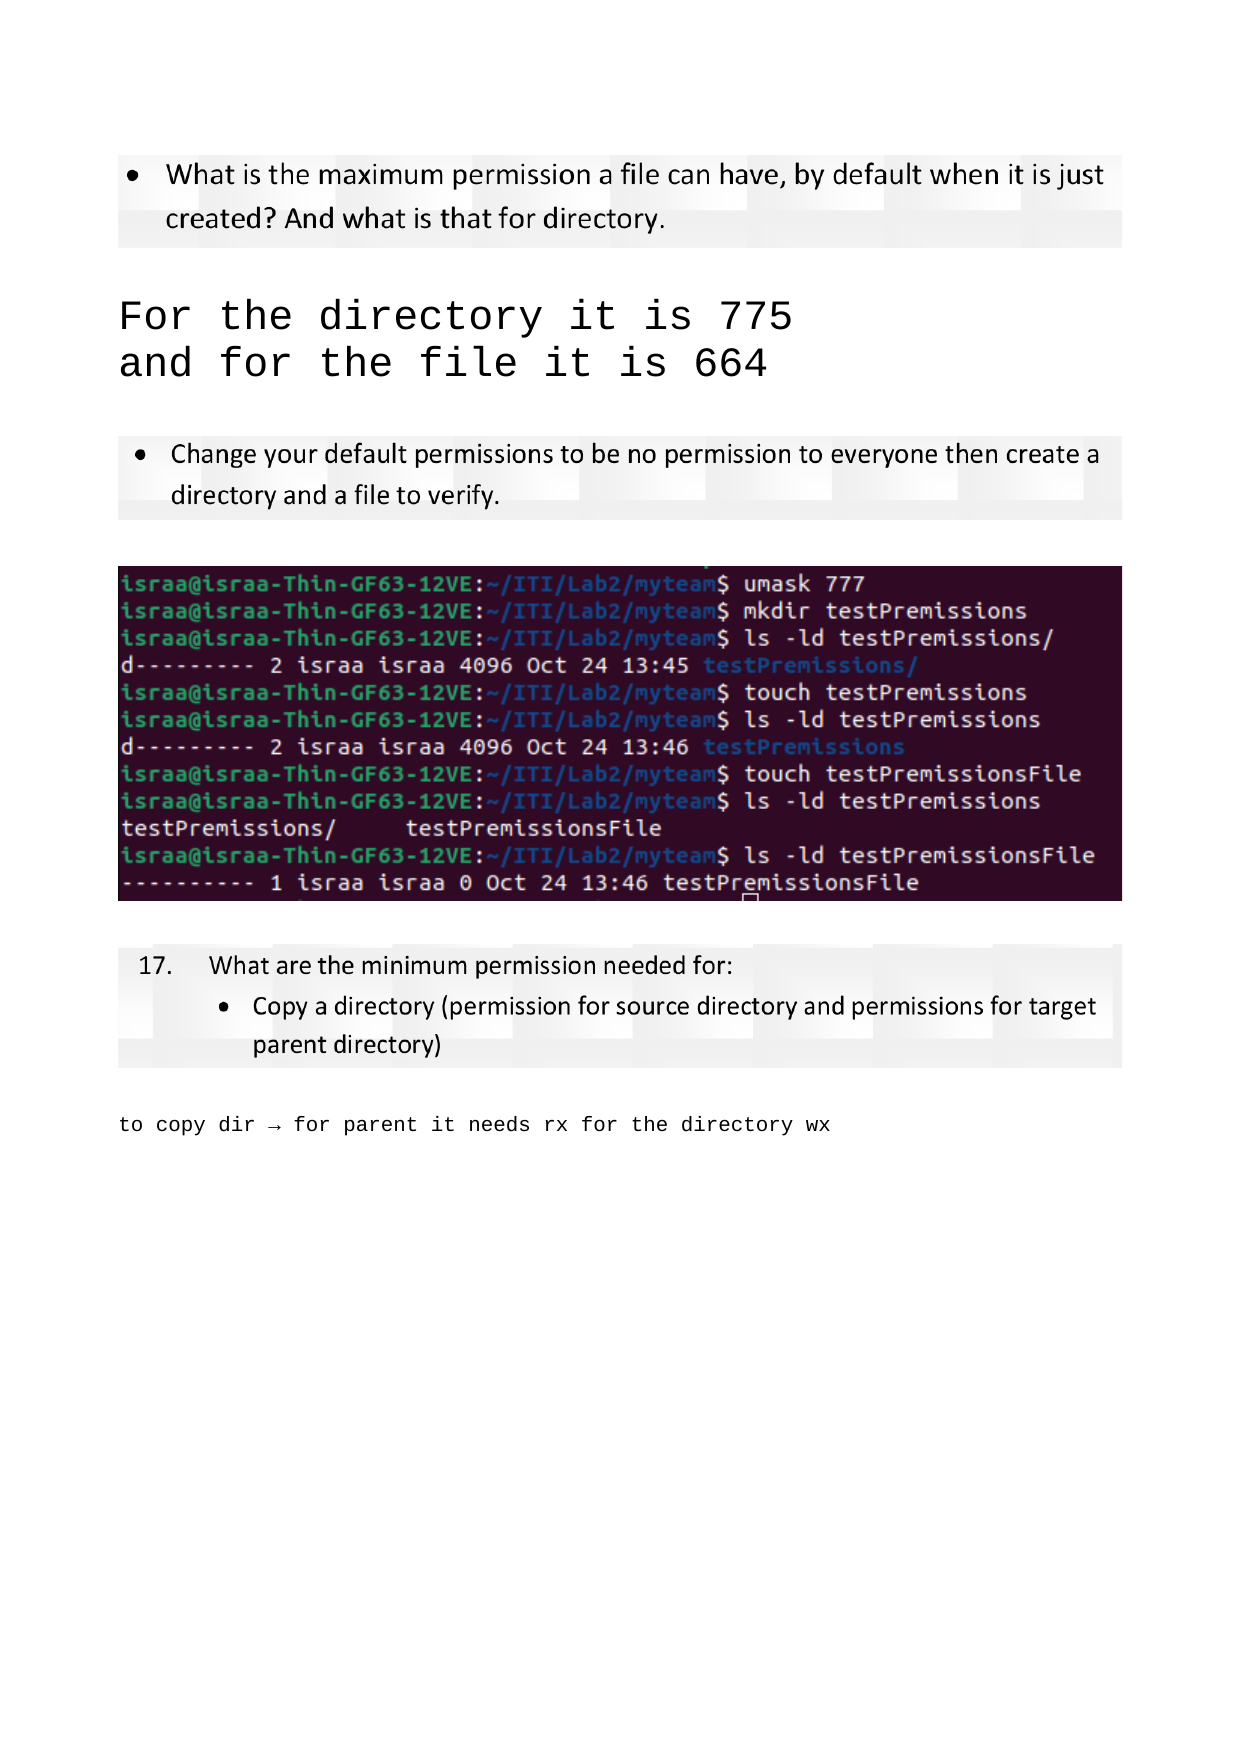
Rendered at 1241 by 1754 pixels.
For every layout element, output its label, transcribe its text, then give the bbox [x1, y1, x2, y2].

picture [118, 944, 1123, 1068]
picture [118, 436, 1123, 520]
text and for the file it is 664 [118, 342, 1122, 389]
picture [118, 155, 1123, 248]
text to copy dir → for parent it needs rx for the directory wx [118, 1114, 1122, 1138]
picture [118, 566, 1123, 901]
text For the directory it is 775 [118, 295, 1122, 342]
